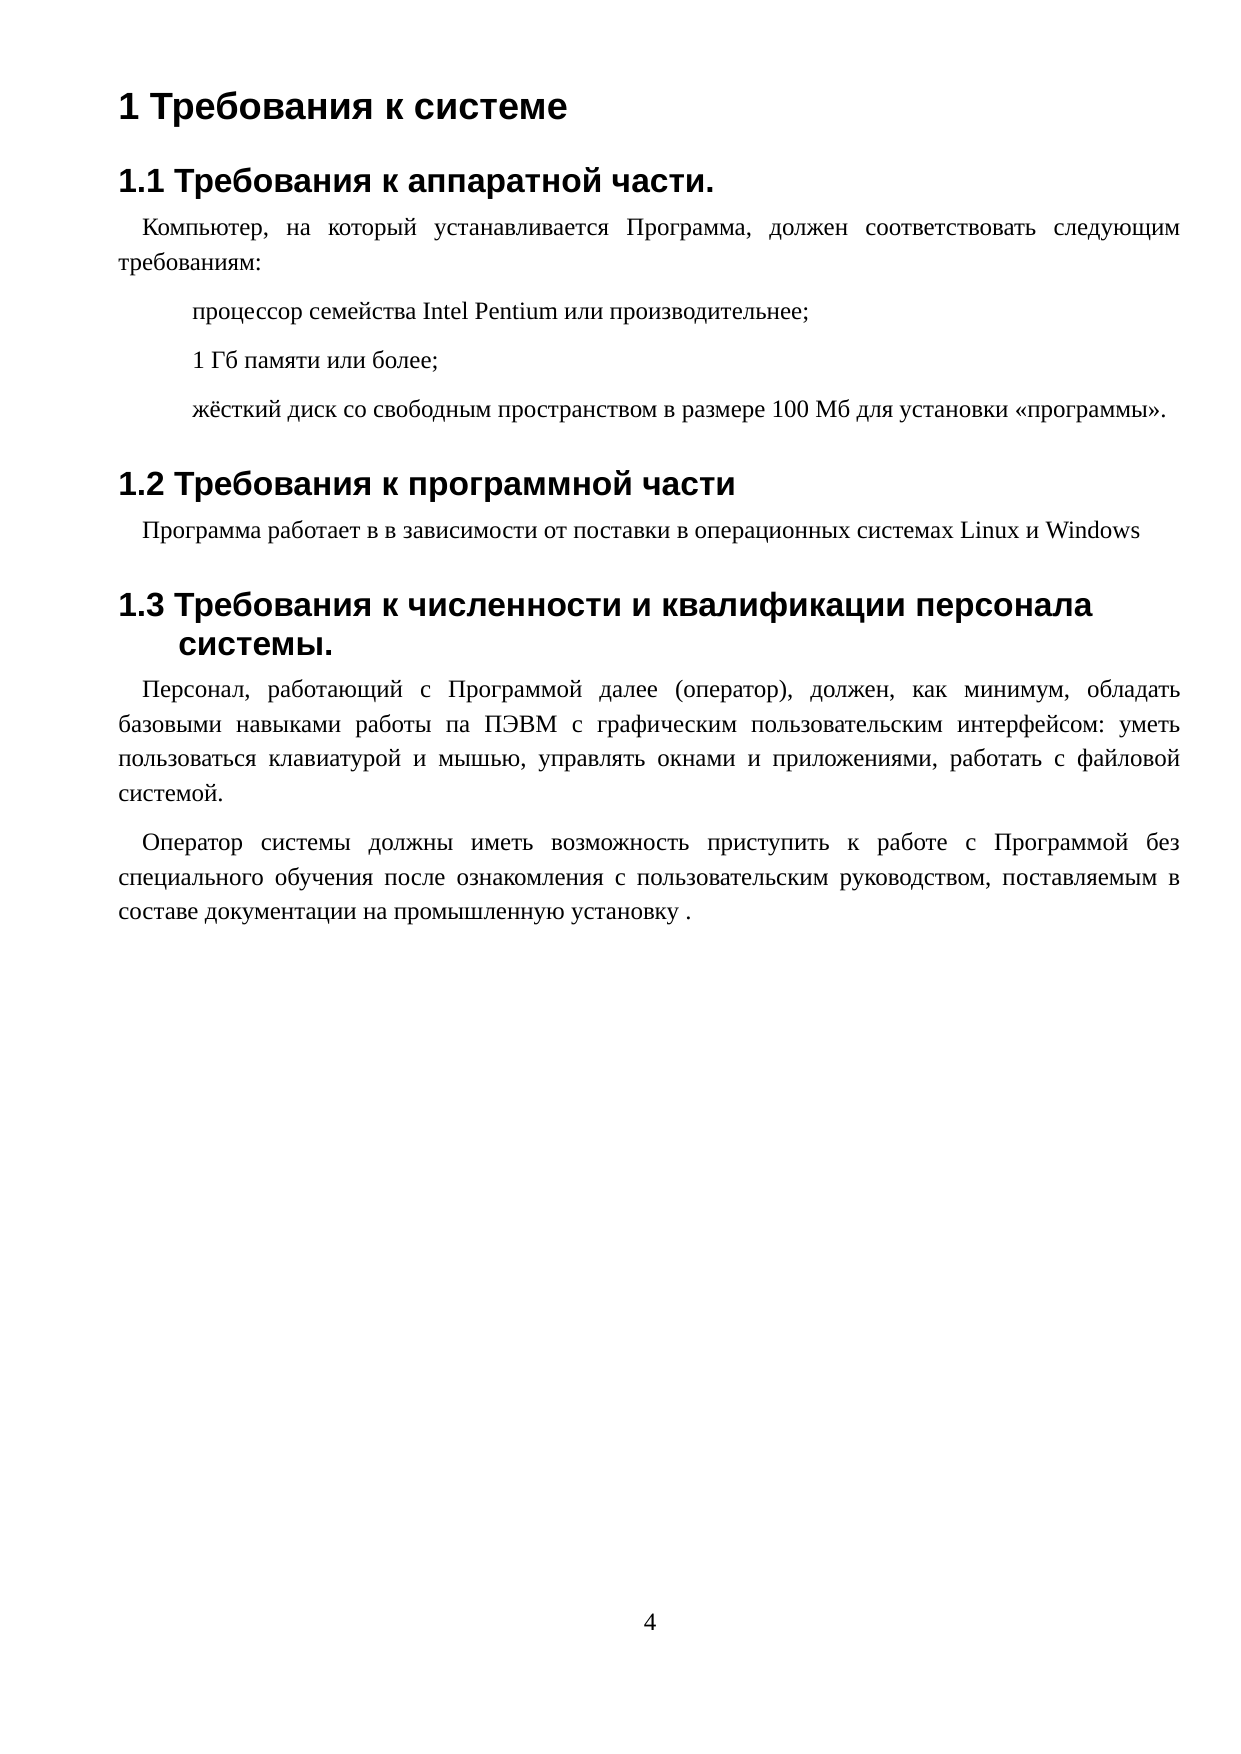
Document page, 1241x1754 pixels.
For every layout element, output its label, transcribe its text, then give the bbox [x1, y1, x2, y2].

subtitle 1.1 Требования к аппаратной части. [118, 161, 1181, 200]
text Персонал, работающий с Программой далее (оператор), должен, как минимум, обладать базовыми навыками работы па ПЭВМ с графическим пользовательским интерфейсом: уметь пользоваться клавиатурой и мышью, управлять окнами и приложениями, работать с файловой системой. [118, 674, 1181, 807]
text Оператор системы должны иметь возможность приступить к работе с Программой без специального обучения после ознакомления с пользовательским руководством, поставляемым в составе документации на промышленную установку . [118, 827, 1181, 925]
text процессор семейства Intel Pentium или производительнее; [118, 296, 1181, 324]
text Компьютер, на который устанавливается Программа, должен соответствовать следующим требованиям: [118, 212, 1181, 275]
subtitle 1 Требования к системе [118, 84, 1181, 128]
subtitle 1.2 Требования к программной части [118, 464, 1181, 502]
text Программа работает в в зависимости от поставки в операционных системах Linux и Windows [118, 515, 1181, 544]
text 1 Гб памяти или более; [118, 345, 1181, 373]
subtitle 1.3 Требования к численности и квалификации персонала системы. [118, 585, 1181, 662]
text жёсткий диск со свободным пространством в размере 100 Мб для установки «программы». [118, 394, 1181, 423]
